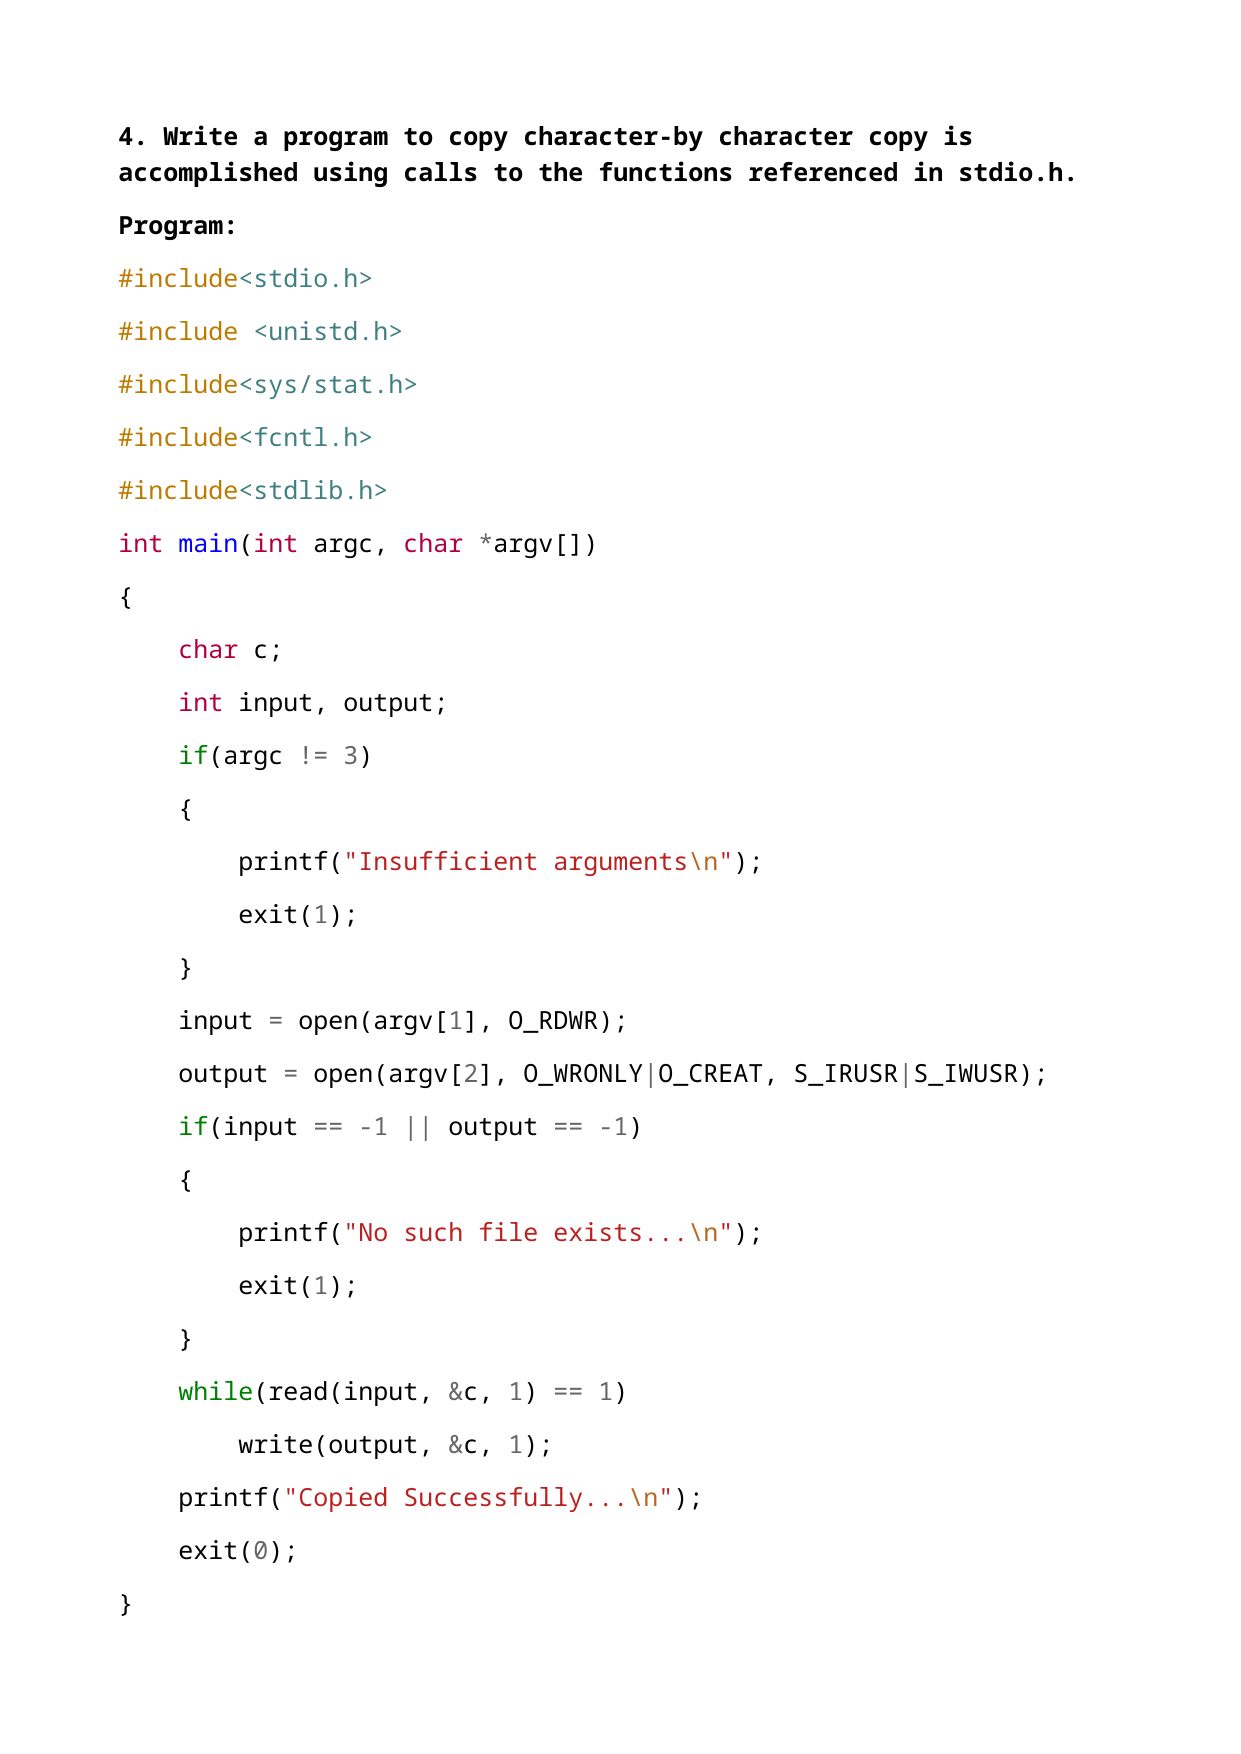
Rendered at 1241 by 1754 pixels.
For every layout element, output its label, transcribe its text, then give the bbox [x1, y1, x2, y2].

text exit(1); [118, 897, 1122, 931]
text output = open(argv[2], O_WRONLY|O_CREAT, S_IRUSR|S_IWUSR); [118, 1056, 1122, 1090]
text write(output, &c, 1); [118, 1427, 1122, 1461]
text while(read(input, &c, 1) == 1) [118, 1374, 1122, 1408]
text #include<stdlib.h> [118, 473, 1122, 507]
text { [118, 579, 1122, 613]
text 4. Write a program to copy character-by character copy is accomplished using calls to the functions referenced in stdio.h. [118, 118, 1122, 188]
text int input, output; [118, 685, 1122, 719]
text exit(1); [118, 1268, 1122, 1302]
text { [118, 1162, 1122, 1196]
text #include<stdio.h> [118, 261, 1122, 294]
text int main(int argc, char *argv[]) [118, 526, 1122, 560]
text } [118, 1321, 1122, 1355]
text #include <unistd.h> [118, 313, 1122, 348]
text exit(0); [118, 1533, 1122, 1567]
text } [118, 950, 1122, 984]
text if(input == -1 || output == -1) [118, 1109, 1122, 1143]
text input = open(argv[1], O_RDWR); [118, 1003, 1122, 1037]
text if(argc != 3) [118, 738, 1122, 772]
text printf("Copied Successfully...\n"); [118, 1480, 1122, 1514]
text printf("No such file exists...\n"); [118, 1215, 1122, 1249]
text #include<fcntl.h> [118, 419, 1122, 454]
text printf("Insufficient arguments\n"); [118, 844, 1122, 878]
text Program: [118, 207, 1122, 242]
text { [118, 791, 1122, 825]
text char c; [118, 632, 1122, 666]
text } [118, 1586, 1122, 1620]
text #include<sys/stat.h> [118, 367, 1122, 401]
